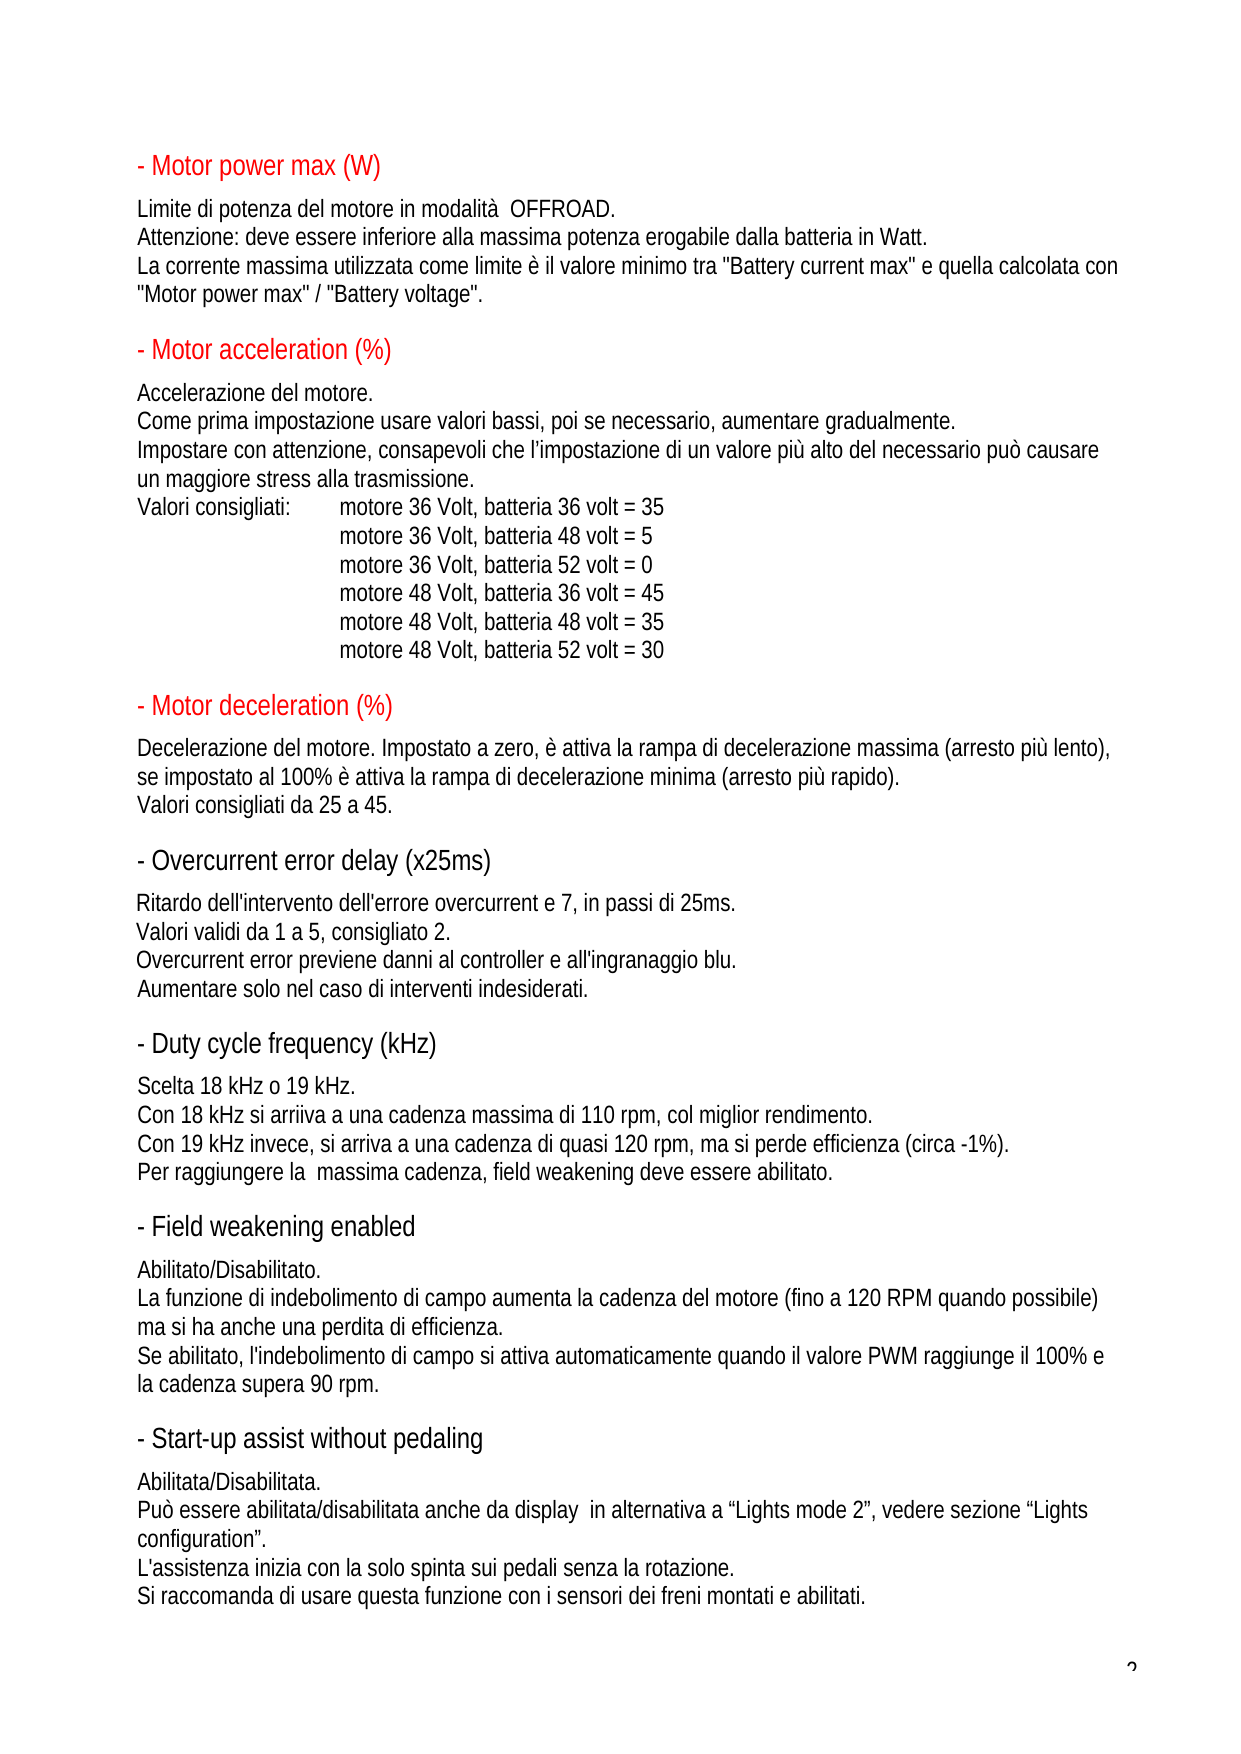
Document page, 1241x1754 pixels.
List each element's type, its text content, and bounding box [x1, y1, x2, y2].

text motore 48 Volt, batteria 48 volt = 35 [137, 607, 1122, 636]
text La corrente massima utilizzata come limite è il valore minimo tra "Battery current max" e quella calcolata con "Motor power max" / "Battery voltage". [137, 251, 1122, 308]
text Ritardo dell'intervento dell'errore overcurrent e 7, in passi di 25ms. [136, 888, 1122, 916]
text Decelerazione del motore. Impostato a zero, è attiva la rampa di decelerazione massima (arresto più lento), se impostato al 100% è attiva la rampa di decelerazione minima (arresto più rapido). [137, 733, 1122, 790]
text Aumentare solo nel caso di interventi indesiderati. [137, 974, 1122, 1002]
text - Motor acceleration (%) [137, 332, 1122, 365]
text - Start-up assist without pedaling [137, 1422, 1122, 1455]
text - Field weakening enabled [137, 1209, 1122, 1243]
text Si raccomanda di usare questa funzione con i sensori dei freni montati e abilitati. [137, 1581, 1122, 1610]
text L'assistenza inizia con la solo spinta sui pedali senza la rotazione. [137, 1553, 1122, 1581]
text motore 48 Volt, batteria 52 volt = 30 [137, 636, 1122, 664]
text motore 36 Volt, batteria 48 volt = 5 [137, 521, 1122, 549]
text Limite di potenza del motore in modalità OFFROAD. [137, 193, 1122, 222]
text Con 18 kHz si arriiva a una cadenza massima di 110 rpm, col miglior rendimento. [137, 1100, 1122, 1128]
text Attenzione: deve essere inferiore alla massima potenza erogabile dalla batteria in Watt. [137, 222, 1122, 251]
text Scelta 18 kHz o 19 kHz. [137, 1071, 1122, 1100]
text Abilitata/Disabilitata. [137, 1467, 1122, 1495]
text - Overcurrent error delay (x25ms) [137, 843, 1122, 876]
text Accelerazione del motore. [137, 378, 1122, 406]
text motore 48 Volt, batteria 36 volt = 45 [137, 578, 1122, 607]
text Impostare con attenzione, consapevoli che l’impostazione di un valore più alto del necessario può causare un maggiore stress alla trasmissione. [137, 435, 1122, 492]
text Valori consigliati: motore 36 Volt, batteria 36 volt = 35 [137, 492, 1122, 521]
text Overcurrent error previene danni al controller e all'ingranaggio blu. [136, 945, 1122, 974]
text Abilitato/Disabilitato. [137, 1255, 1122, 1283]
text Con 19 kHz invece, si arriva a una cadenza di quasi 120 rpm, ma si perde efficienza (circa -1%). [137, 1128, 1122, 1157]
text Se abilitato, l'indebolimento di campo si attiva automaticamente quando il valore PWM raggiunge il 100% e la cadenza supera 90 rpm. [137, 1341, 1122, 1398]
text Per raggiungere la massima cadenza, field weakening deve essere abilitato. [137, 1157, 1122, 1186]
text La funzione di indebolimento di campo aumenta la cadenza del motore (fino a 120 RPM quando possibile) ma si ha anche una perdita di efficienza. [137, 1283, 1122, 1341]
text - Motor power max (W) [137, 148, 1122, 181]
text - Duty cycle frequency (kHz) [137, 1026, 1122, 1059]
text motore 36 Volt, batteria 52 volt = 0 [137, 549, 1122, 578]
text Valori validi da 1 a 5, consigliato 2. [136, 916, 1122, 945]
text Può essere abilitata/disabilitata anche da display in alternativa a “Lights mode 2”, vedere sezione “Lights configuration”. [137, 1495, 1122, 1553]
text - Motor deceleration (%) [137, 688, 1122, 721]
text Valori consigliati da 25 a 45. [137, 790, 1122, 819]
text Come prima impostazione usare valori bassi, poi se necessario, aumentare gradualmente. [137, 406, 1122, 435]
